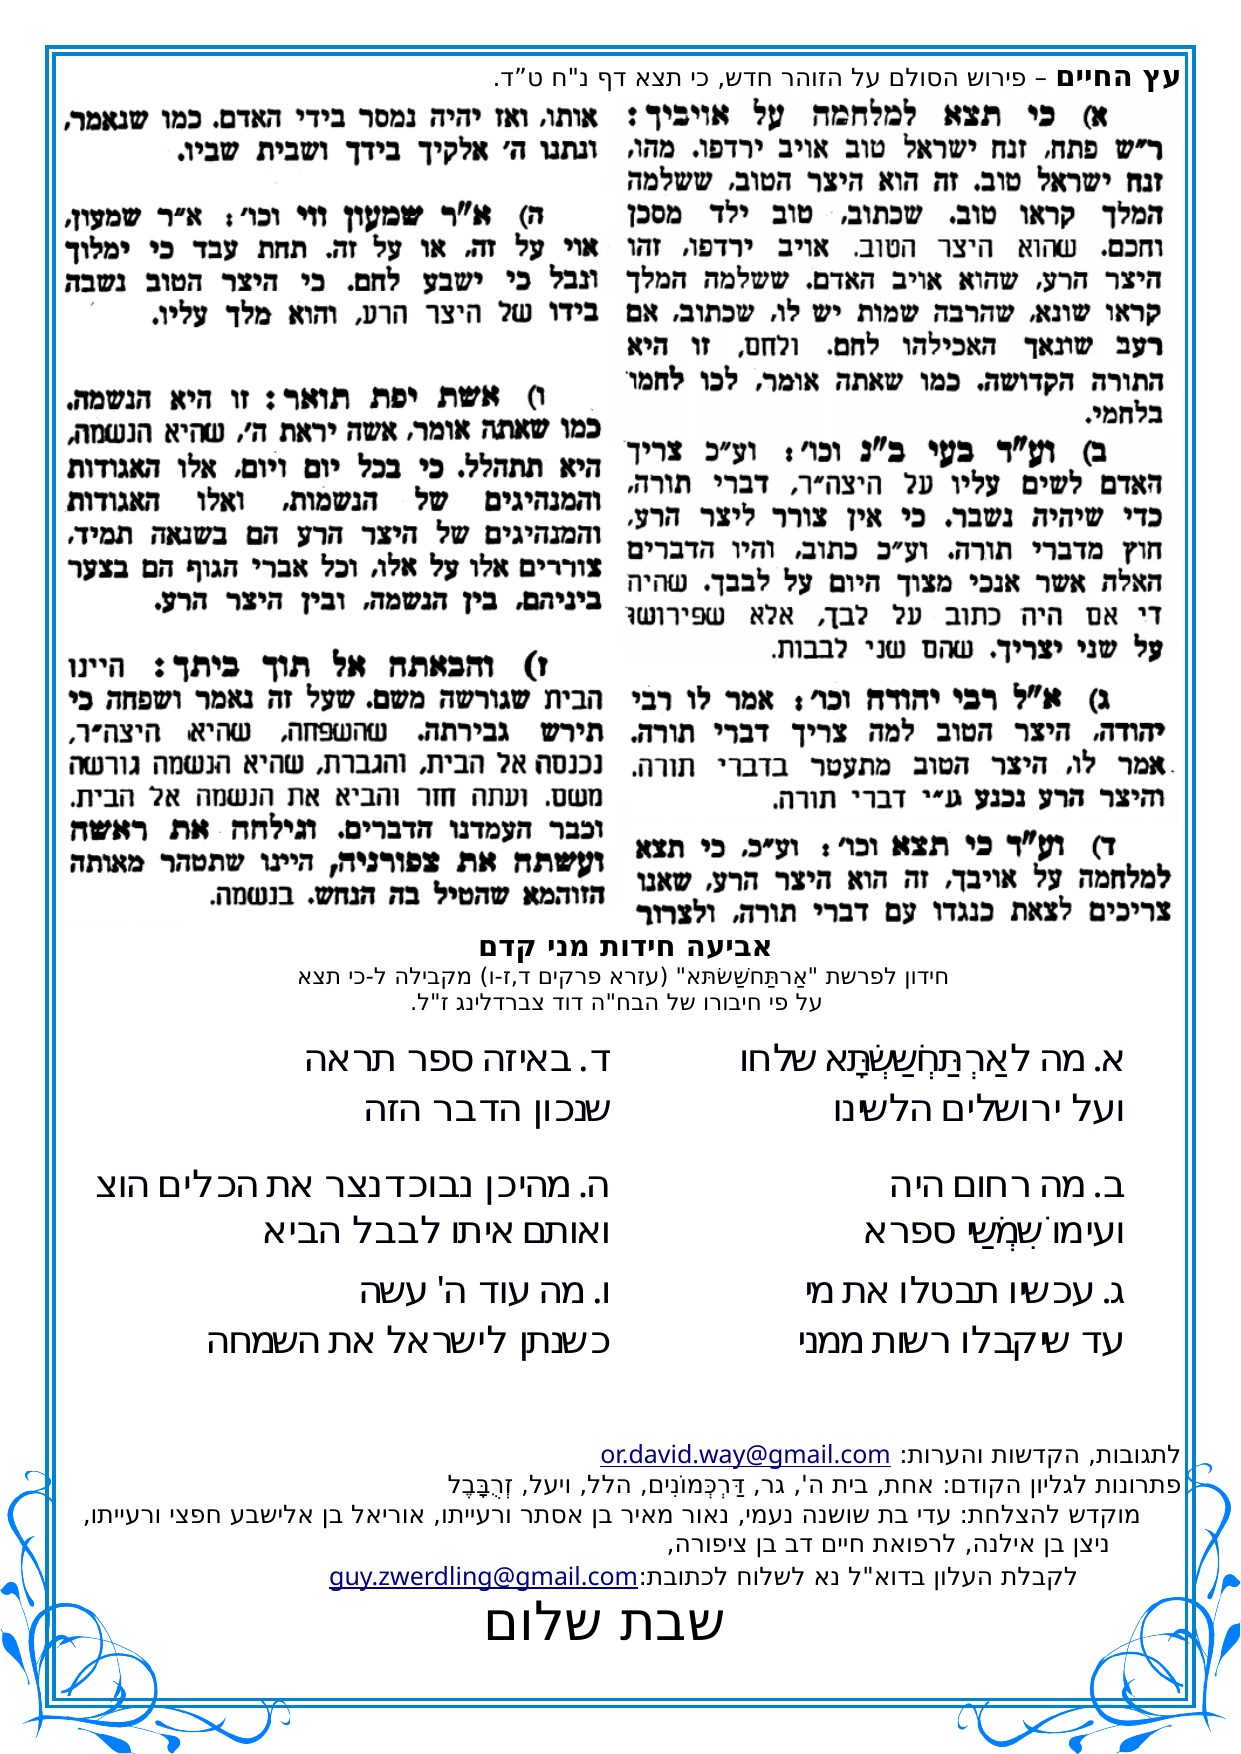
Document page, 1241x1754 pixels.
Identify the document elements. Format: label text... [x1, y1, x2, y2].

list לתגובות, הקדשות והערות: or.david.way@gmail.com [59, 1437, 1182, 1471]
list מוקדש להצלחת: עדי בת שושנה נעמי, נאור מאיר בן אסתר ורעייתו, אוריאל בן אלישבע חפצי ורעייתו, [291, 1500, 957, 1529]
list על פי חיבורו של הבח"ה דוד צברדלינג ז"ל. [59, 989, 1182, 1016]
picture [957, 1463, 1185, 1698]
list אביעה חידות מני קדם [59, 929, 1182, 963]
picture [56, 1471, 291, 1698]
list עץ החיים – פירוש הסולם על הזוהר חדש, כי תצא דף נ"ח ט”ד. [59, 59, 1182, 92]
list ניצן בן אילנה, לרפואת חיים דב בן ציפורה, [291, 1529, 957, 1558]
picture [957, 1463, 1192, 1705]
picture [49, 1471, 291, 1705]
picture [58, 92, 1182, 929]
picture [0, 1471, 291, 1754]
text חידון לפרשת "אַרתַּחשַׁשׂתּא" (עזרא פרקים ד,ז-ו) מקבילה ל-כי תצא [59, 963, 1185, 989]
list לקבלת העלון בדוא"ל נא לשלוח לכתובת:guy.zwerdling@gmail.com [291, 1558, 957, 1592]
picture [957, 1481, 962, 1491]
list פתרונות לגליון הקודם: אחת, בית ה', גר, דַּרְכְּמוֹנִים, הלל, ויעל, זְרֻבָּבֶל [291, 1471, 957, 1500]
picture [957, 1463, 1241, 1754]
